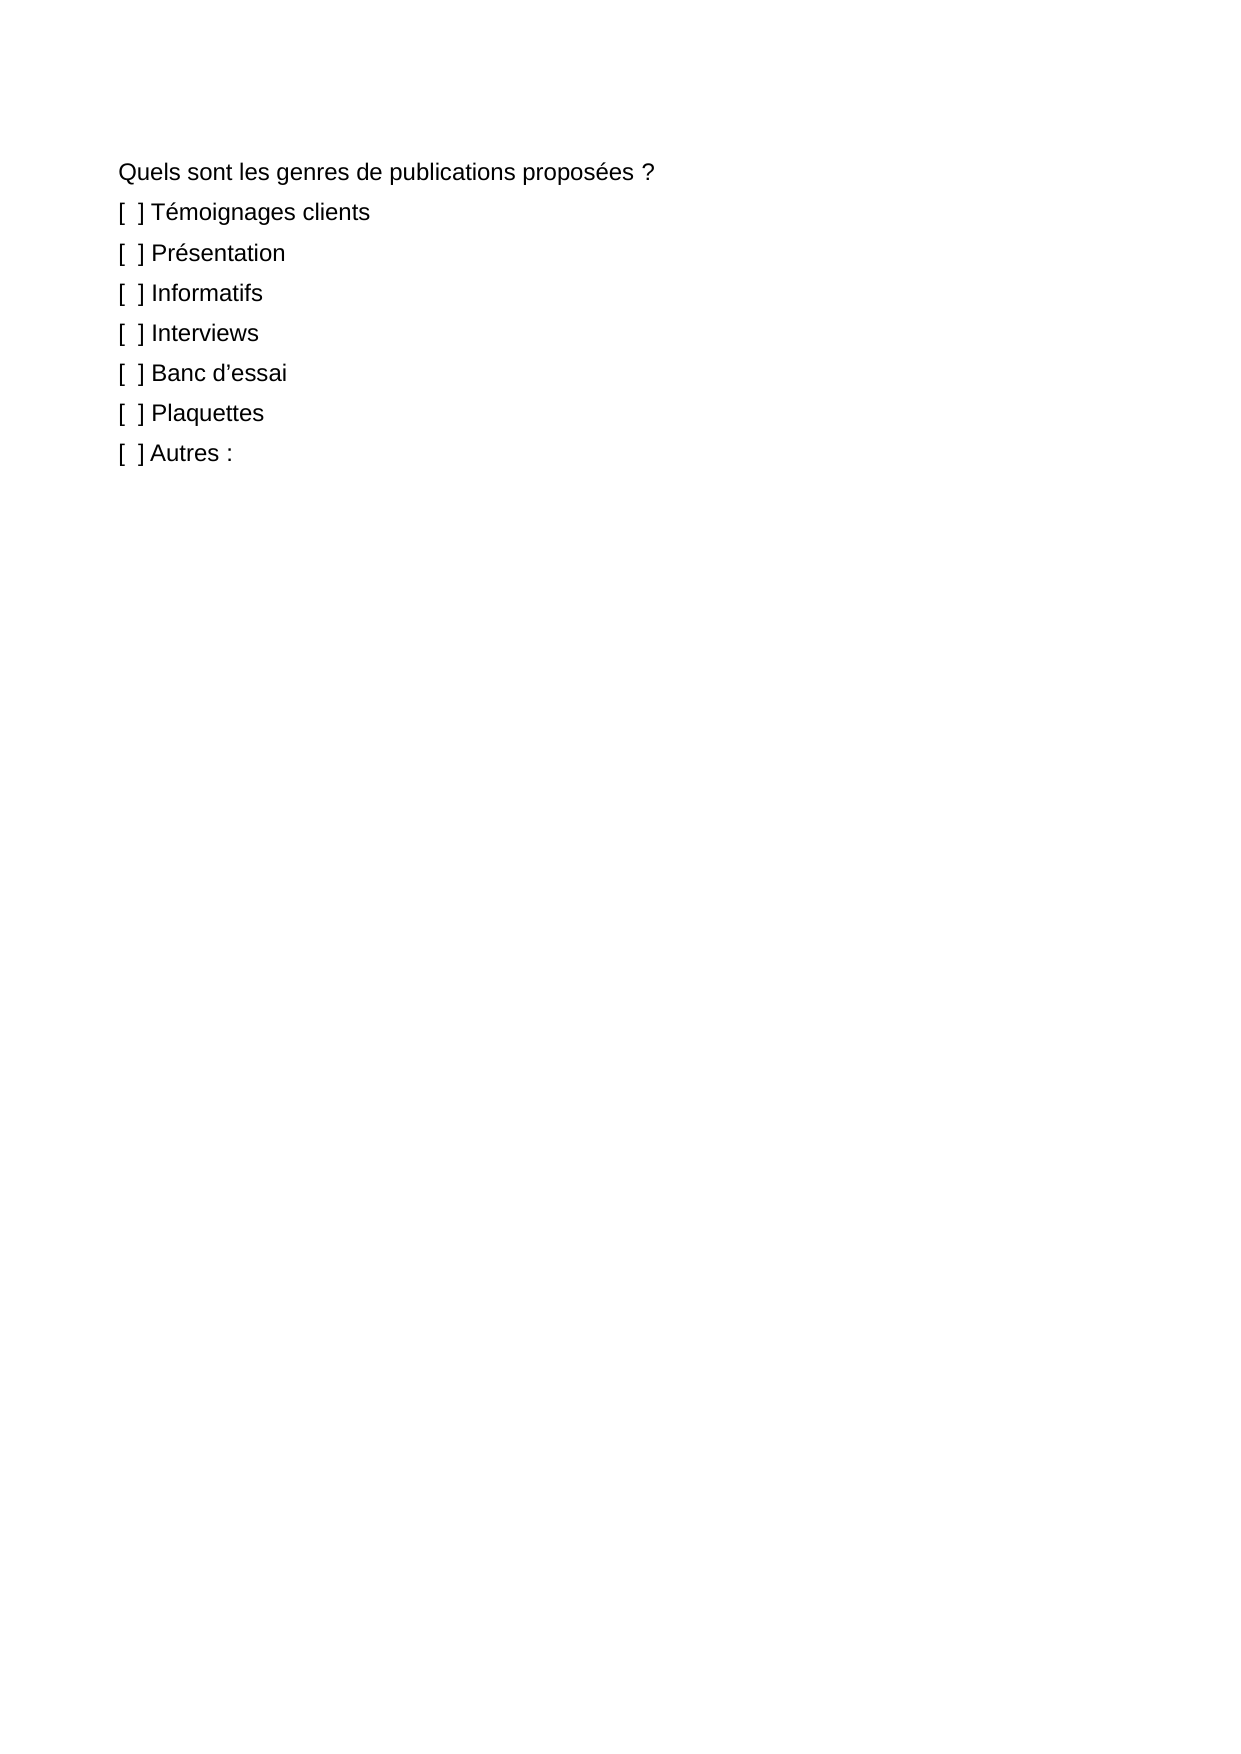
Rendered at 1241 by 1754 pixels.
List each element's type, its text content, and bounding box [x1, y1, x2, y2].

text [ ] Plaquettes [118, 399, 1122, 426]
text [ ] Interviews [118, 319, 1122, 346]
text [ ] Témoignages clients [118, 198, 1122, 226]
text Quels sont les genres de publications proposées ? [118, 158, 1122, 186]
text [ ] Autres : [118, 439, 1122, 467]
text [ ] Présentation [118, 238, 1122, 266]
text [ ] Banc d’essai [118, 359, 1122, 386]
text [ ] Informatifs [118, 278, 1122, 306]
